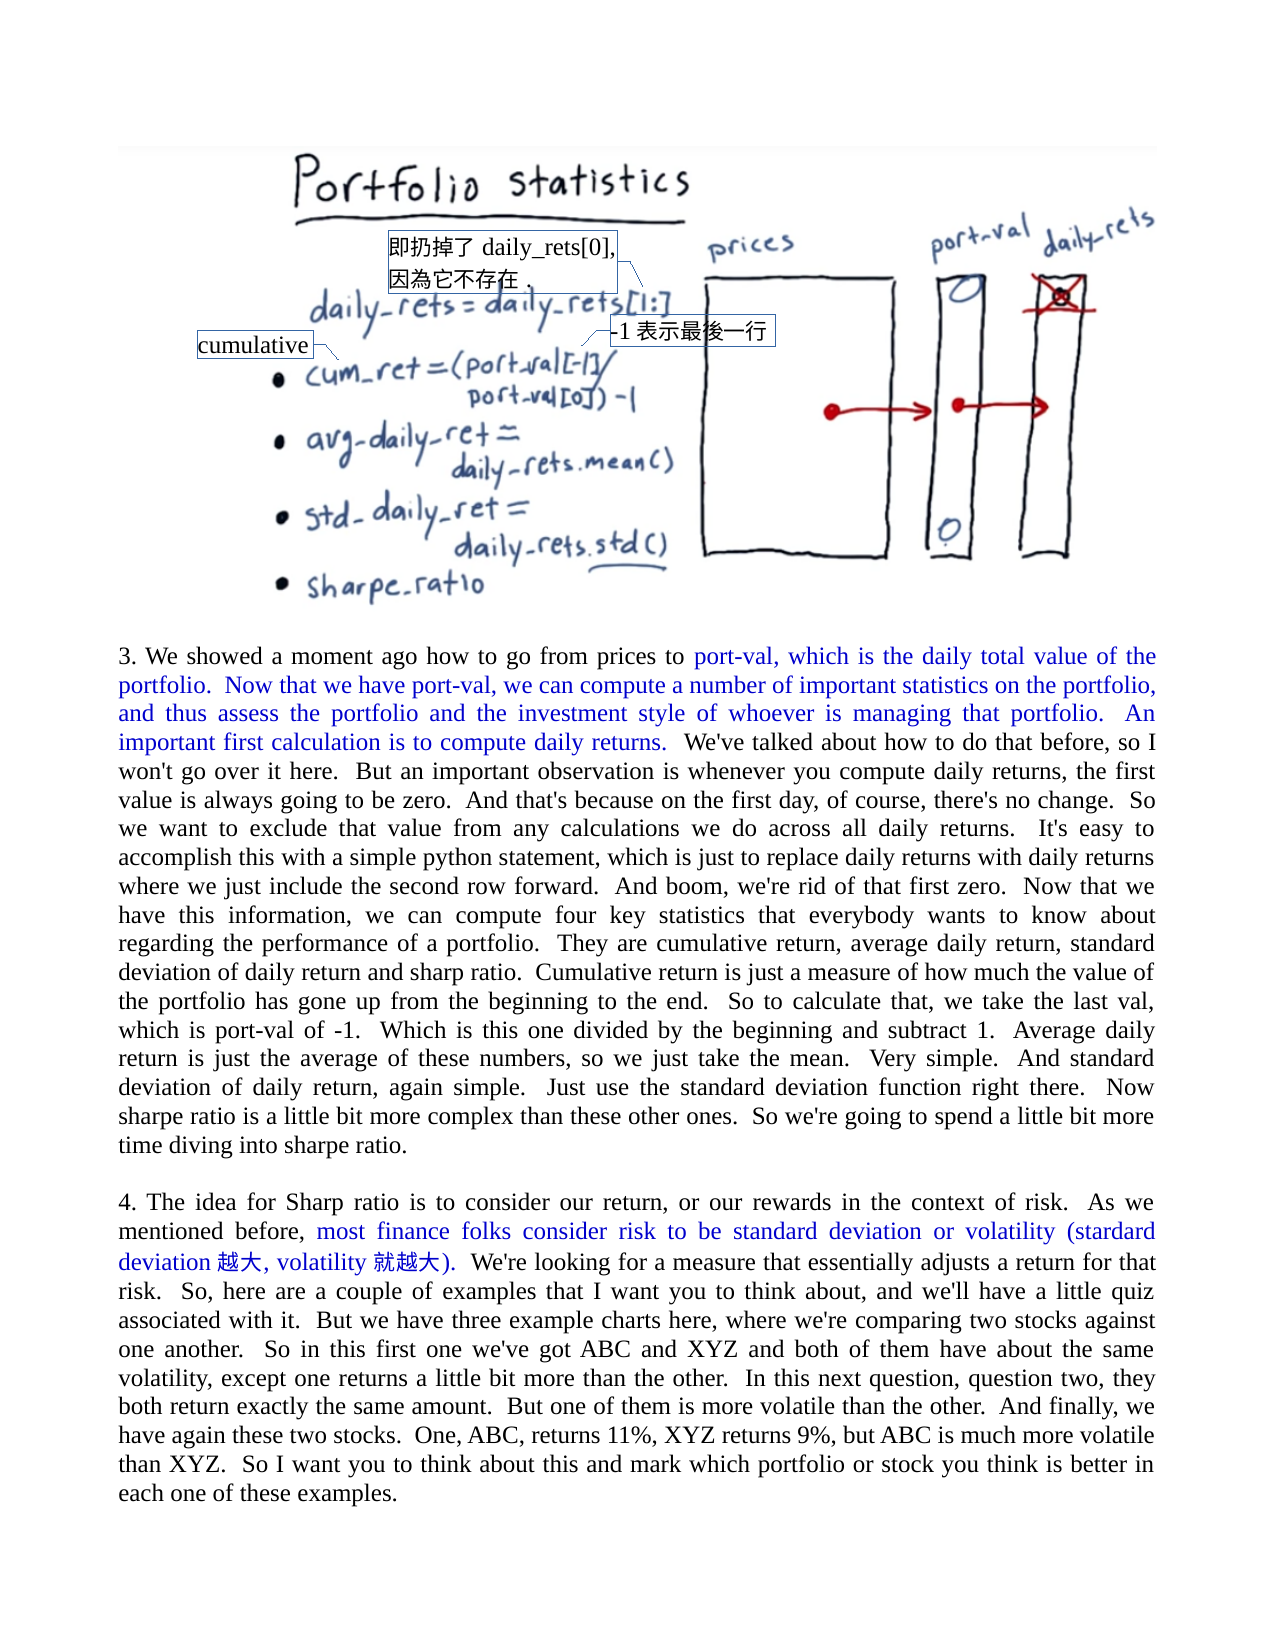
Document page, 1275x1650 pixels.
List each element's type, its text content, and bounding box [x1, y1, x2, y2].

picture [118, 146, 1157, 613]
text 3. We showed a moment ago how to go from prices to port-val, which is the daily total value of the portfolio. Now that we have port-val, we can compute a number of important statistics on the portfolio, and thus assess the portfolio and the investment style of whoever is managing that portfolio. An important first calculation is to compute daily returns. We've talked about how to do that before, so I won't go over it here. But an important observation is whenever you compute daily returns, the first value is always going to be zero. And that's because on the first day, of course, there's no change. So we want to exclude that value from any calculations we do across all daily returns. It's easy to accomplish this with a simple python statement, which is just to replace daily returns with daily returns where we just include the second row forward. And boom, we're rid of that first zero. Now that we have this information, we can compute four key statistics that everybody wants to know about regarding the performance of a portfolio. They are cumulative return, average daily return, standard deviation of daily return and sharp ratio. Cumulative return is just a measure of how much the value of the portfolio has gone up from the beginning to the end. So to calculate that, we take the last val, which is port-val of -1. Which is this one divided by the beginning and subtract 1. Average daily return is just the average of these numbers, so we just take the mean. Very simple. And standard deviation of daily return, again simple. Just use the standard deviation function right there. Now sharpe ratio is a little bit more complex than these other ones. So we're going to spend a little bit more time diving into sharpe ratio. [118, 641, 1157, 1158]
text 4. The idea for Sharp ratio is to consider our return, or our rewards in the context of risk. As we mentioned before, most finance folks consider risk to be standard deviation or volatility (stardard deviation越大, volatility就越大). We're looking for a measure that essentially adjusts a return for that risk. So, here are a couple of examples that I want you to think about, and we'll have a little quiz associated with it. But we have three example charts here, where we're comparing two stocks against one another. So in this first one we've got ABC and XYZ and both of them have about the same volatility, except one returns a little bit more than the other. In this next question, question two, they both return exactly the same amount. But one of them is more volatile than the other. And finally, we have again these two stocks. One, ABC, returns 11%, XYZ returns 9%, but ABC is much more volatile than XYZ. So I want you to think about this and mark which portfolio or stock you think is better in each one of these examples. [118, 1187, 1157, 1506]
